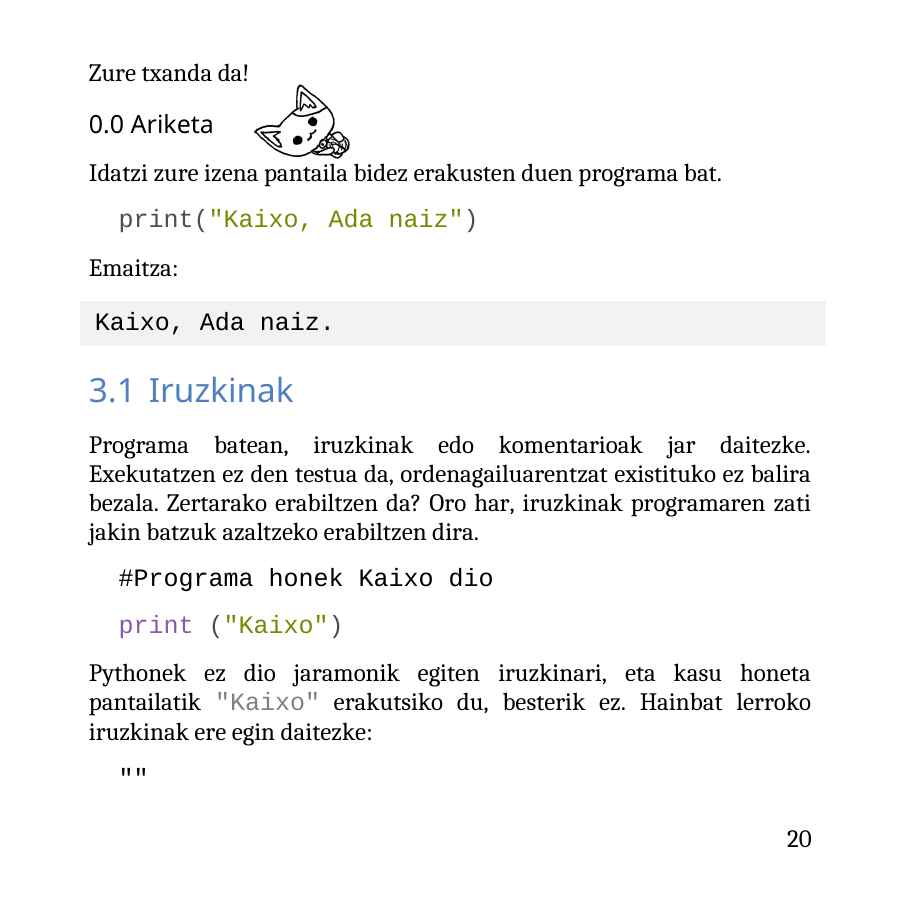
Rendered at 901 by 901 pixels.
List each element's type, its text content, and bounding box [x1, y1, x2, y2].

text print("Kaixo, Ada naiz") [118, 207, 811, 235]
text [361, 107, 811, 141]
text Emaitza: [89, 254, 811, 283]
text print ("Kaixo") [118, 612, 811, 641]
text Programa batean, iruzkinak edo komentarioak jar daitezke. Exekutatzen ez den testua da, ordenagailuarentzat existituko ez balira bezala. Zertarako erabiltzen da? Oro har, iruzkinak programaren zati jakin batzuk azaltzeko erabiltzen dira. [89, 431, 811, 546]
text "" [118, 766, 811, 794]
text 0.0 Ariketa [89, 107, 253, 141]
picture [253, 84, 361, 159]
text Zure txanda da! [89, 59, 811, 88]
text Kaixo, Ada naiz. [86, 308, 820, 340]
text #Programa honek Kaixo dio [118, 565, 811, 593]
subtitle Iruzkinak [89, 367, 811, 413]
text Idatzi zure izena pantaila bidez erakusten duen programa bat. [89, 159, 811, 188]
text Pythonek ez dio jaramonik egiten iruzkinari, eta kasu honeta pantailatik "Kaixo" erakutsiko du, besterik ez. Hainbat lerroko iruzkinak ere egin daitezke: [89, 659, 811, 747]
